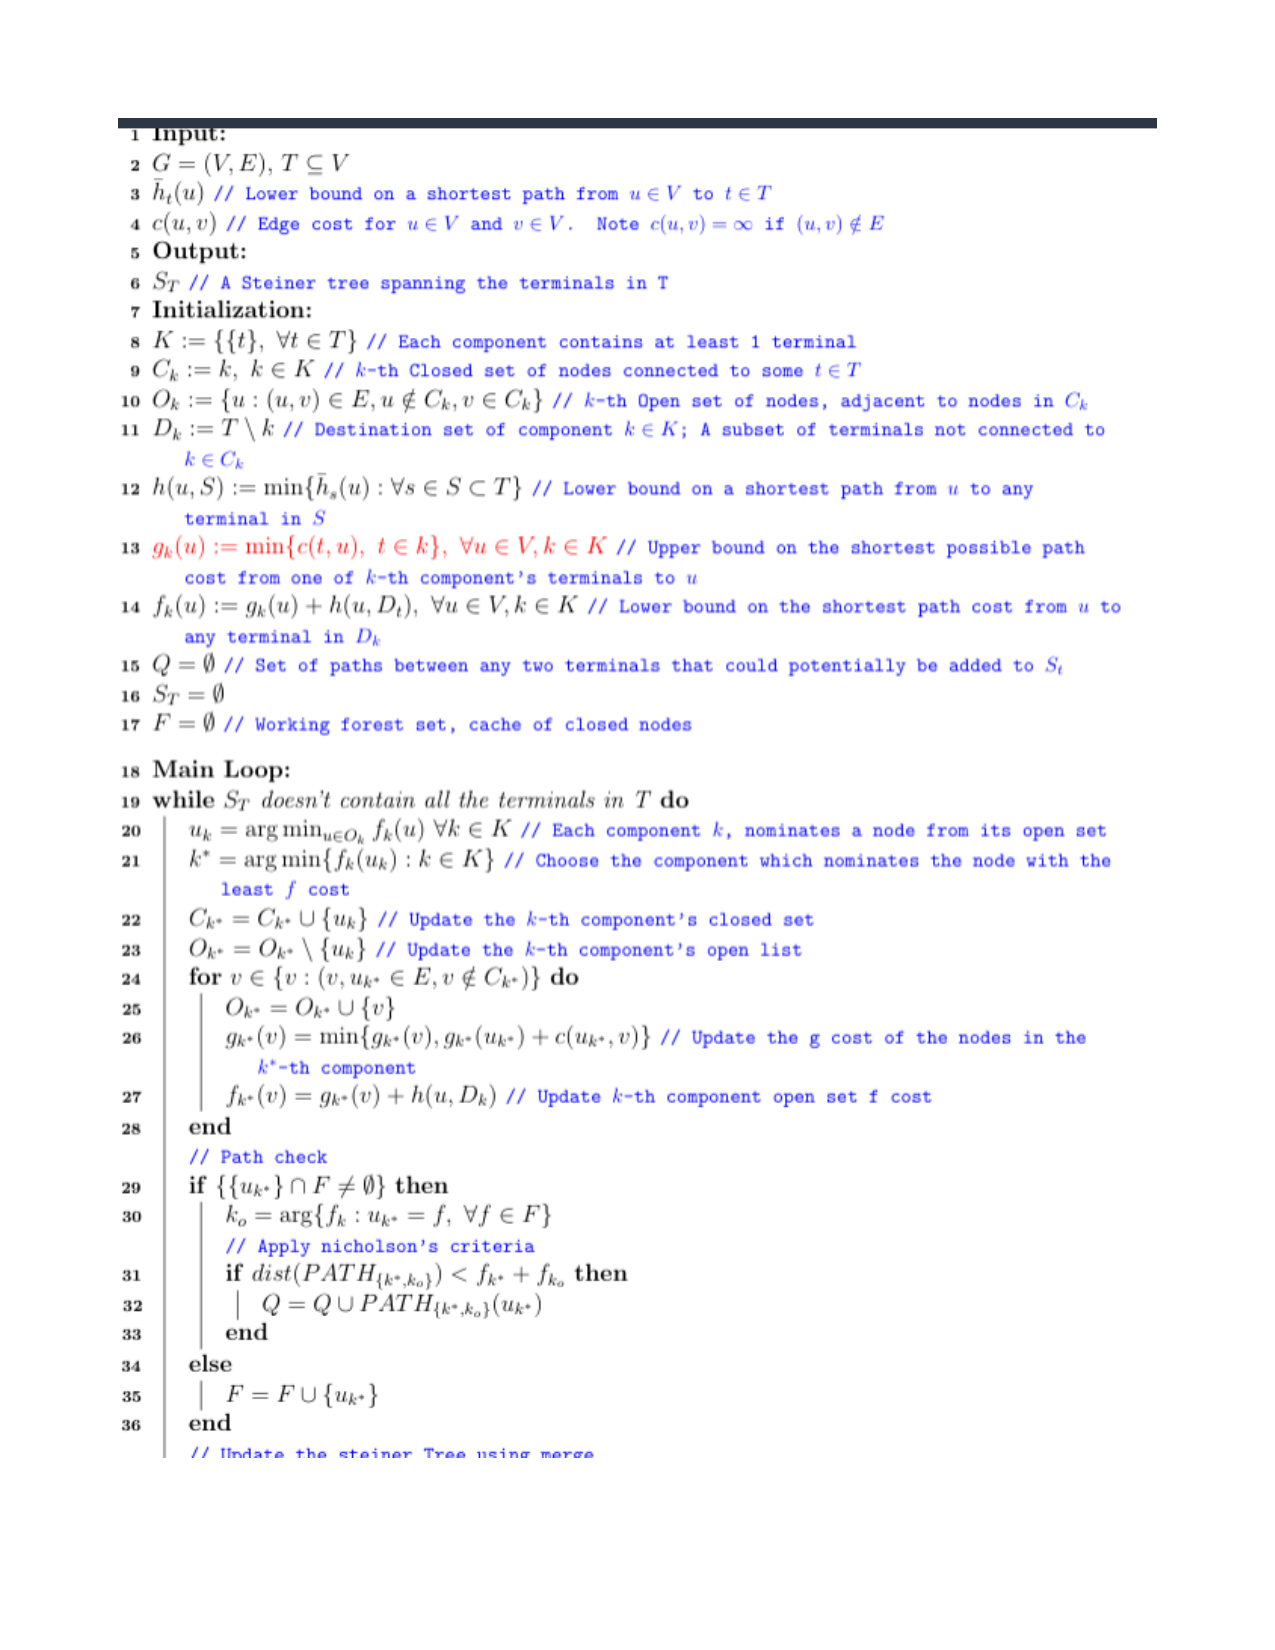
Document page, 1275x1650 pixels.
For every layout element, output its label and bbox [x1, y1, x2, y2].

picture [118, 118, 1157, 1458]
